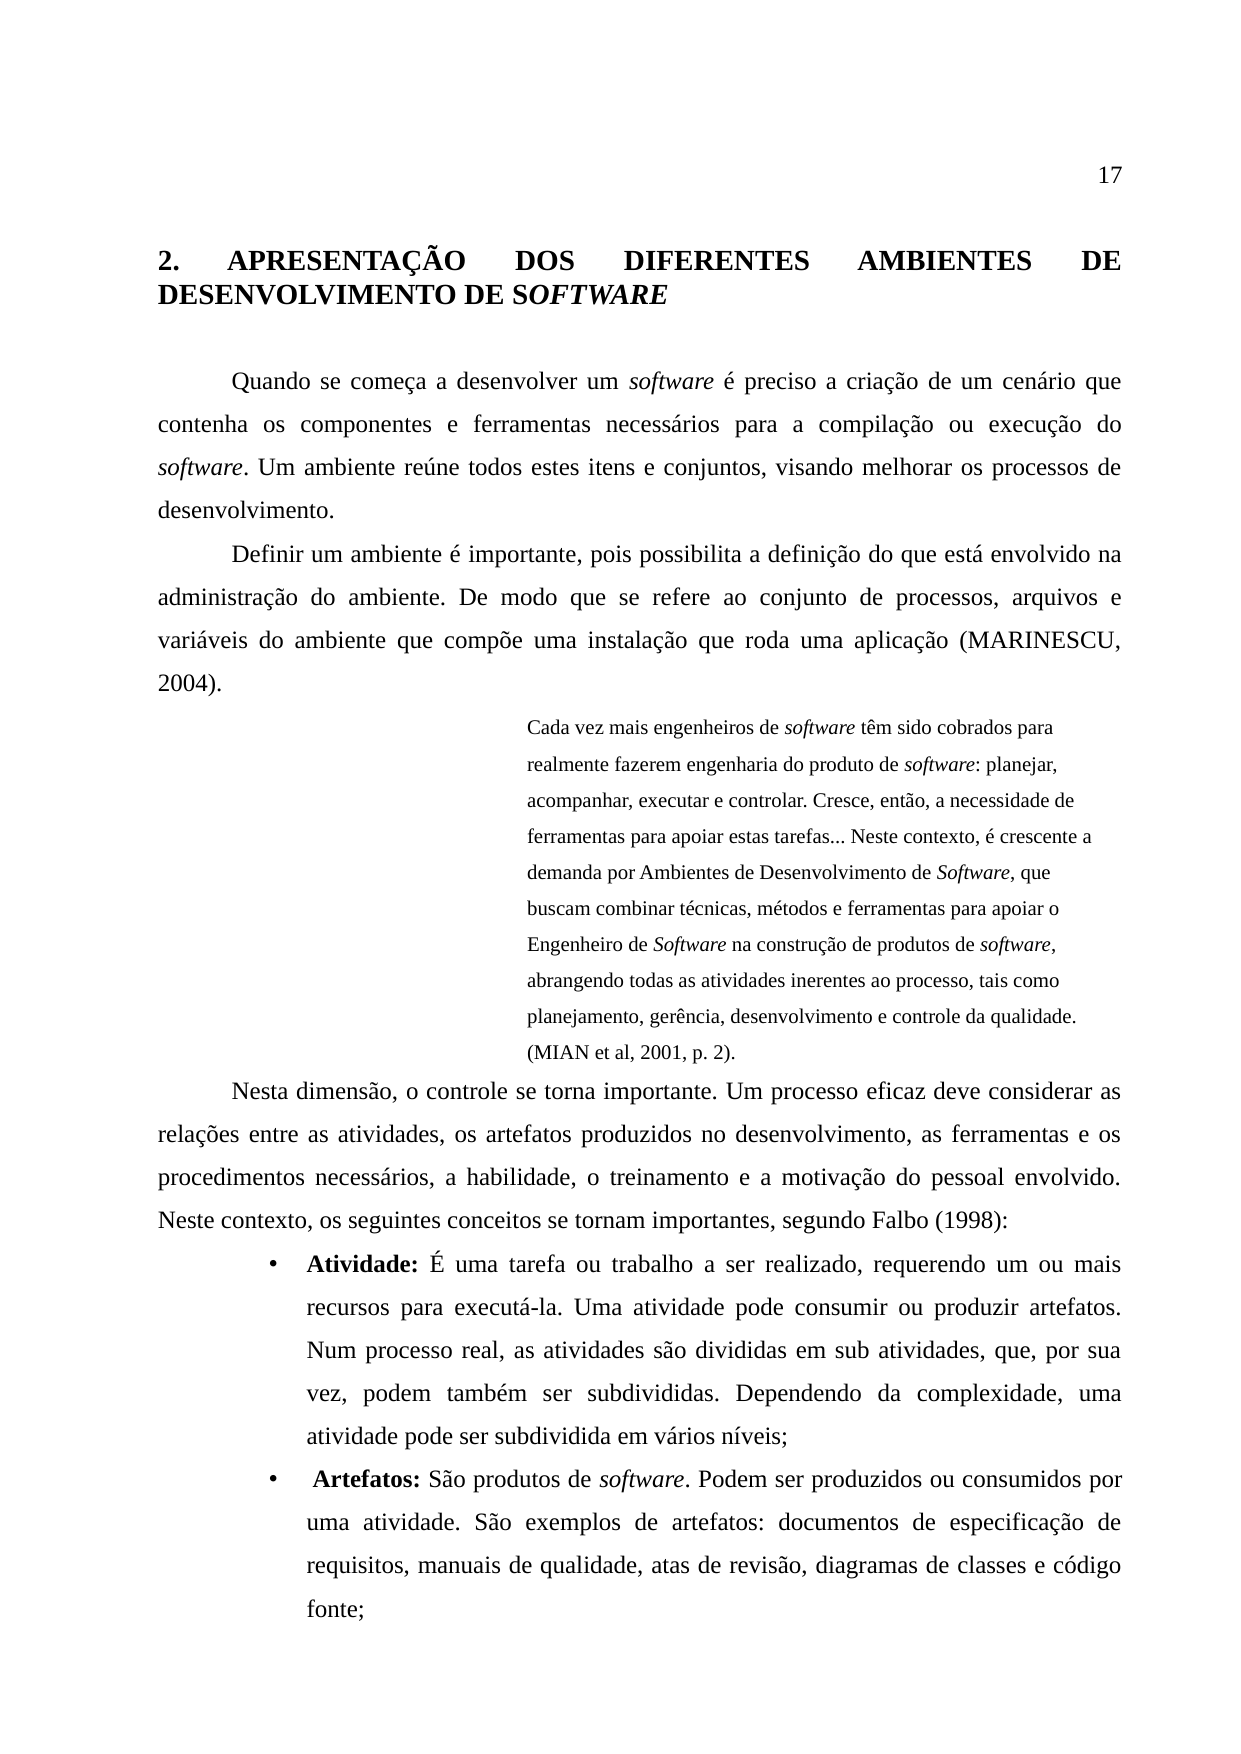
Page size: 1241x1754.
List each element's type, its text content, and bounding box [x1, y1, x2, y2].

text Nesta dimensão, o controle se torna importante. Um processo eficaz deve considerar as relações entre as atividades, os artefatos produzidos no desenvolvimento, as ferramentas e os procedimentos necessários, a habilidade, o treinamento e a motivação do pessoal envolvido. Neste contexto, os seguintes conceitos se tornam importantes, segundo Falbo (1998): [158, 1076, 1122, 1234]
list Artefatos: São produtos de software. Podem ser produzidos ou consumidos por uma atividade. São exemplos de artefatos: documentos de especificação de requisitos, manuais de qualidade, atas de revisão, diagramas de classes e código fonte; [269, 1464, 1122, 1622]
text Definir um ambiente é importante, pois possibilita a definição do que está envolvido na administração do ambiente. De modo que se refere ao conjunto de processos, arquivos e variáveis do ambiente que compõe uma instalação que roda uma aplicação (MARINESCU, 2004). [158, 539, 1122, 697]
text Quando se começa a desenvolver um software é preciso a criação de um cenário que contenha os componentes e ferramentas necessários para a compilação ou execução do software. Um ambiente reúne todos estes itens e conjuntos, visando melhorar os processos de desenvolvimento. [158, 366, 1122, 524]
text Cada vez mais engenheiros de software têm sido cobrados para realmente fazerem engenharia do produto de software: planejar, acompanhar, executar e controlar. Cresce, então, a necessidade de ferramentas para apoiar estas tarefas... Neste contexto, é crescente a demanda por Ambientes de Desenvolvimento de Software, que buscam combinar técnicas, métodos e ferramentas para apoiar o Engenheiro de Software na construção de produtos de software, abrangendo todas as atividades inerentes ao processo, tais como planejamento, gerência, desenvolvimento e controle da qualidade. (MIAN et al, 2001, p. 2). [158, 711, 1122, 1064]
subtitle 2. APRESENTAÇÃO DOS DIFERENTES AMBIENTES DE DESENVOLVIMENTO DE SOFTWARE [158, 243, 1122, 311]
list Atividade: É uma tarefa ou trabalho a ser realizado, requerendo um ou mais recursos para executá-la. Uma atividade pode consumir ou produzir artefatos. Num processo real, as atividades são divididas em sub atividades, que, por sua vez, podem também ser subdivididas. Dependendo da complexidade, uma atividade pode ser subdividida em vários níveis; [269, 1249, 1122, 1450]
